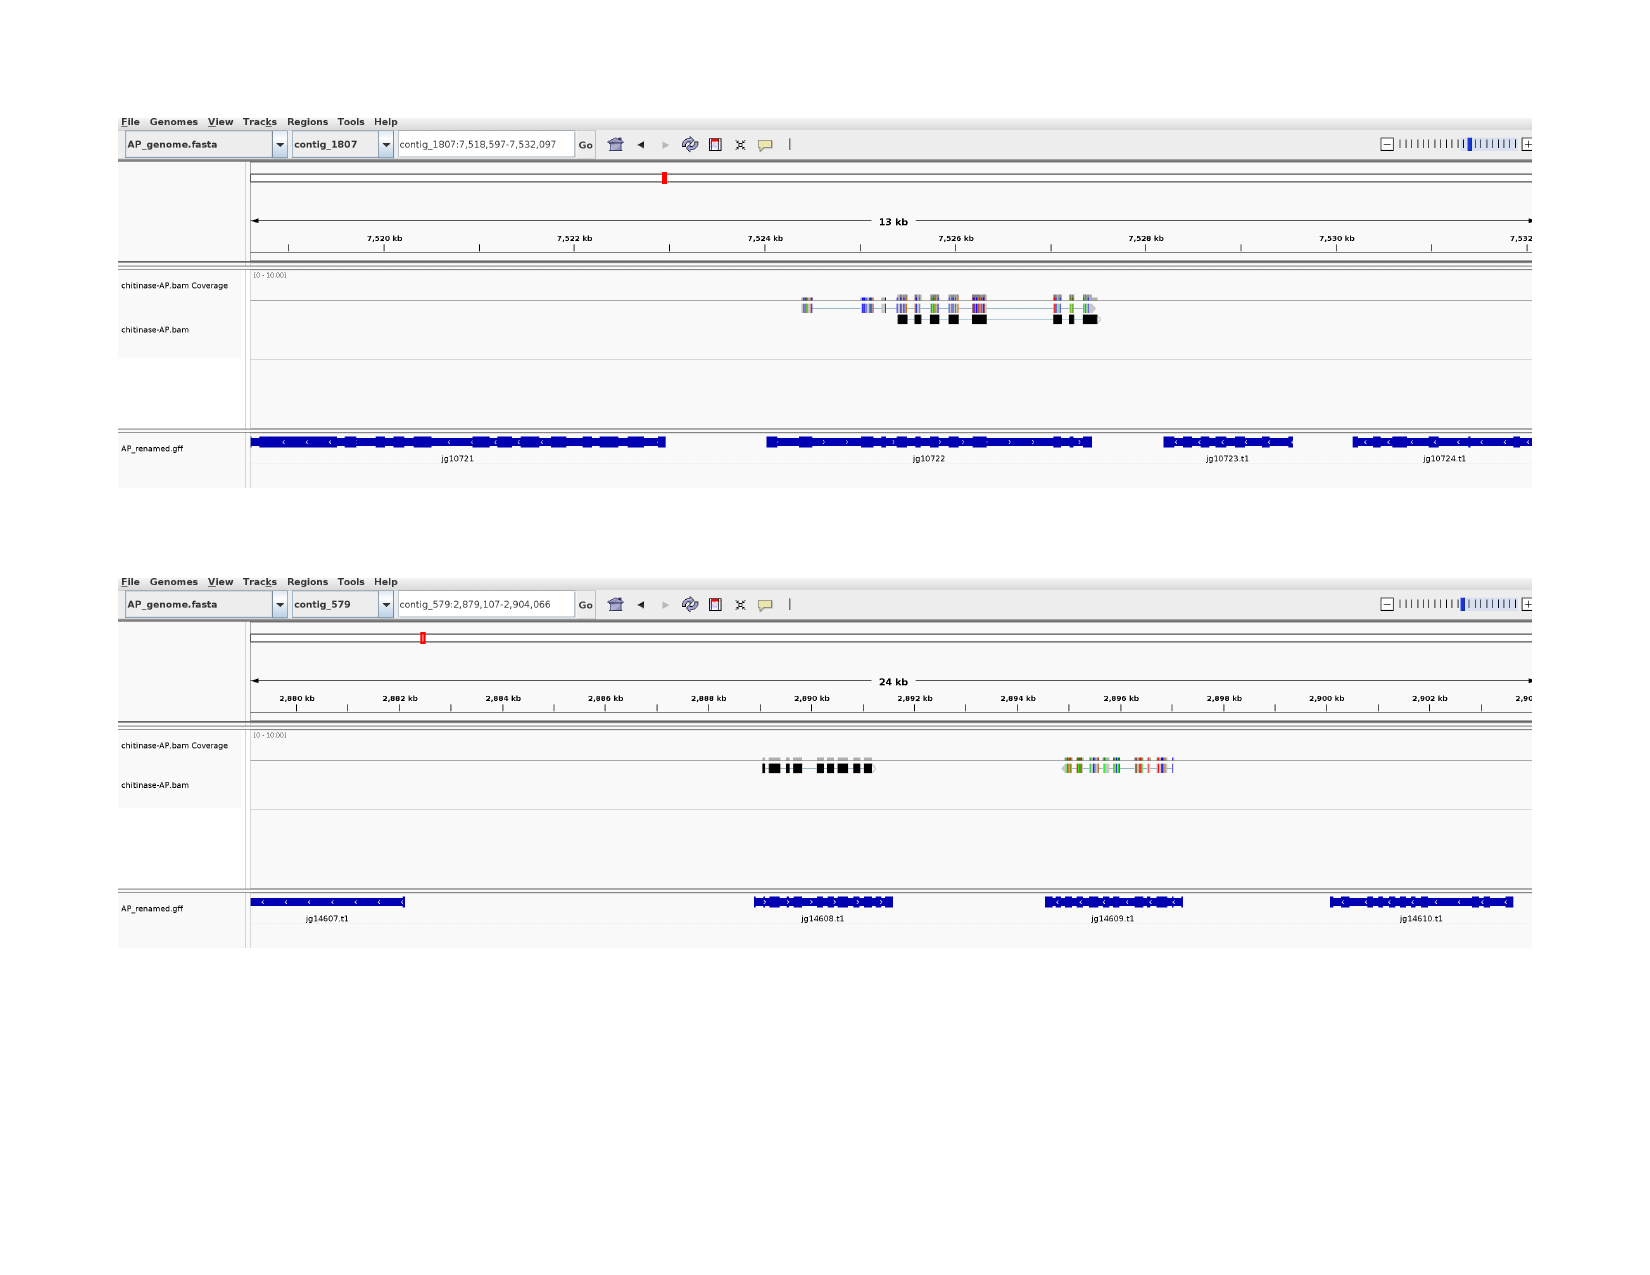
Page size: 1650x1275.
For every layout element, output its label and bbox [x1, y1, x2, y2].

picture [118, 578, 1532, 948]
picture [118, 118, 1532, 488]
